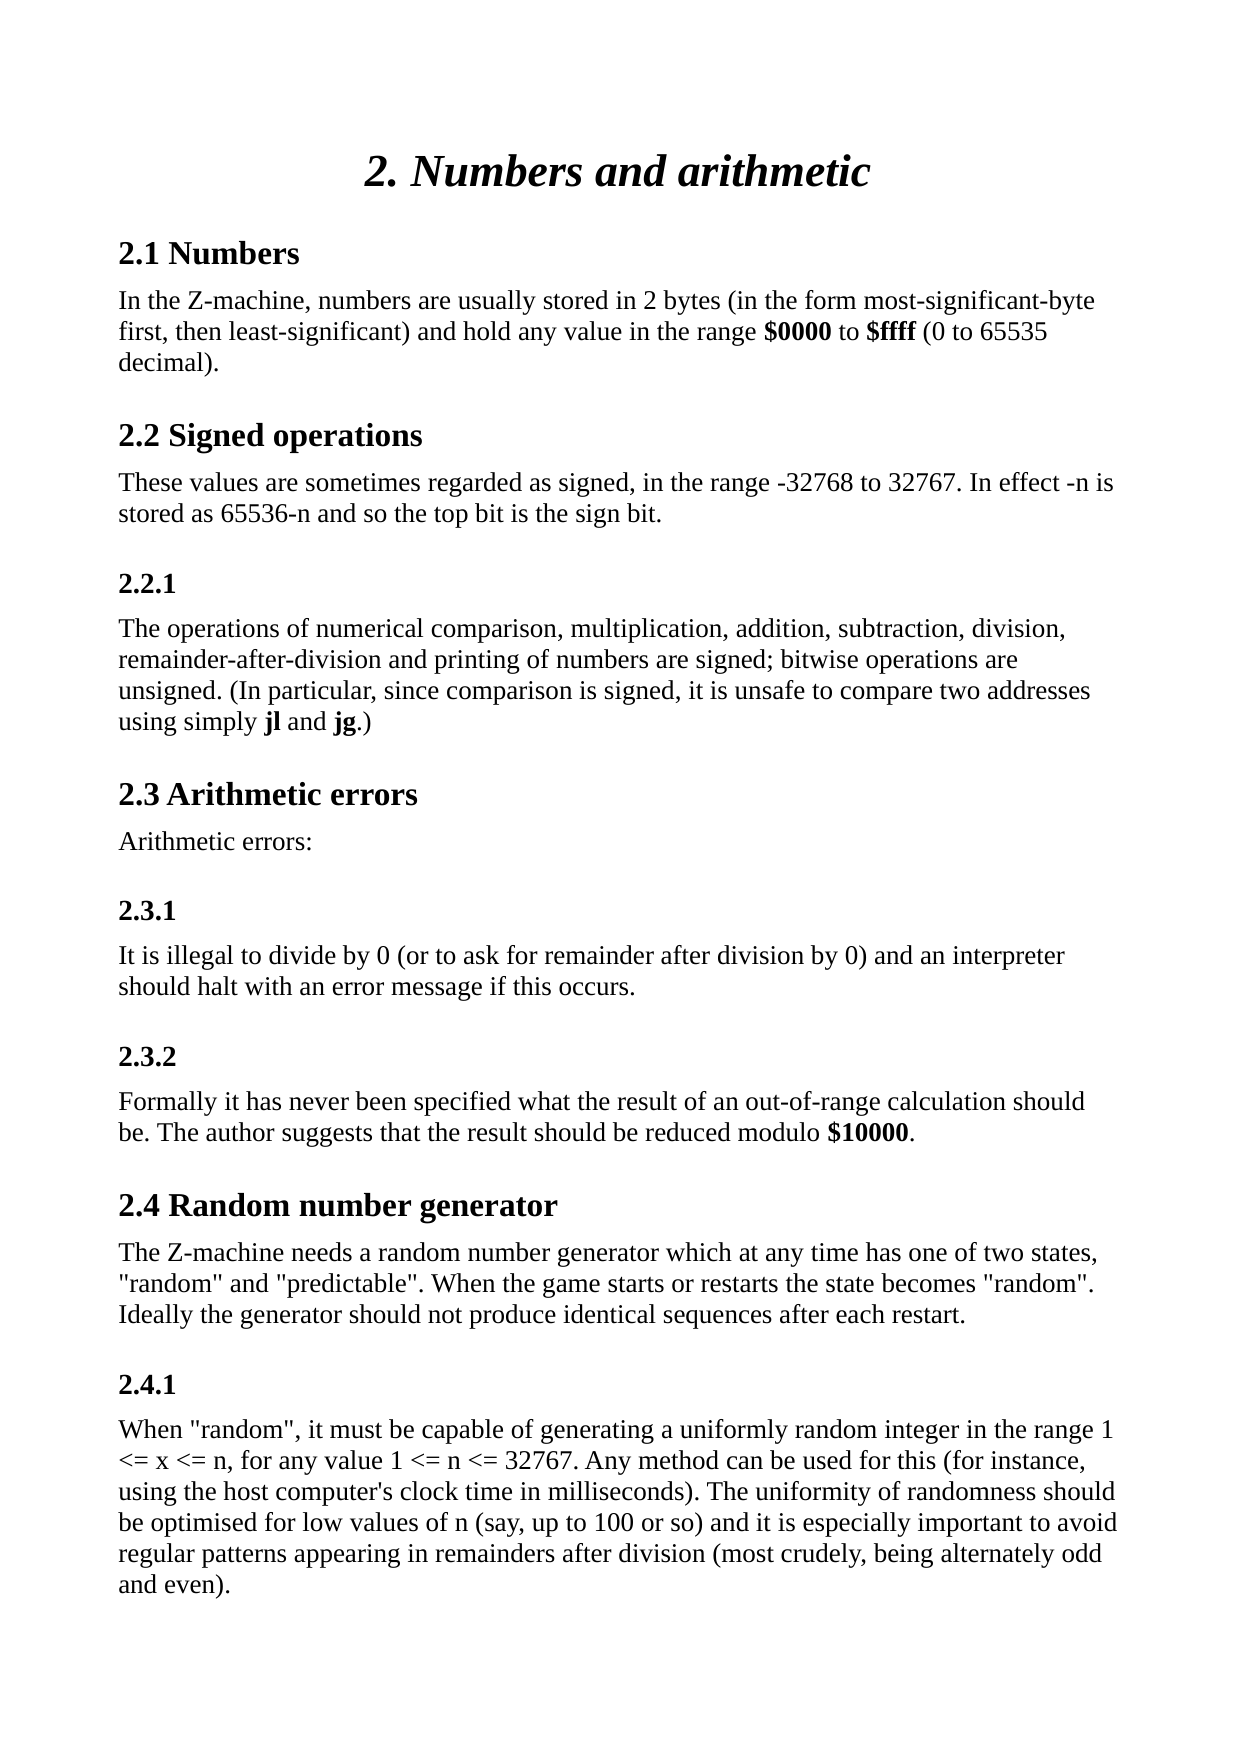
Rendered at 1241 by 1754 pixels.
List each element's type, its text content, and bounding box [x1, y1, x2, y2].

subtitle 2.3.1 [118, 893, 1122, 927]
text It is illegal to divide by 0 (or to ask for remainder after division by 0) and an interpreter should halt with an error message if this occurs. [118, 939, 1122, 1002]
subtitle 2.1 Numbers [118, 233, 1122, 272]
text Arithmetic errors: [118, 825, 1122, 856]
text When "random", it must be capable of generating a uniformly random integer in the range 1 <= x <= n, for any value 1 <= n <= 32767. Any method can be used for this (for instance, using the host computer's clock time in milliseconds). The uniformity of randomness should be optimised for low values of n (say, up to 100 or so) and it is especially important to avoid regular patterns appearing in remainders after division (most crudely, being alternately odd and even). [118, 1413, 1122, 1600]
text In the Z-machine, numbers are usually stored in 2 bytes (in the form most-significant-byte first, then least-significant) and hold any value in the range $0000 to $ffff (0 to 65535 decimal). [118, 284, 1122, 378]
subtitle 2.4.1 [118, 1367, 1122, 1400]
text The operations of numerical comparison, multiplication, addition, subtraction, division, remainder-after-division and printing of numbers are signed; bitwise operations are unsigned. (In particular, since comparison is signed, it is unsafe to compare two addresses using simply jl and jg.) [118, 612, 1122, 736]
subtitle 2.3.2 [118, 1039, 1122, 1073]
text These values are sometimes regarded as signed, in the range -32768 to 32767. In effect -n is stored as 65536-n and so the top bit is the sign bit. [118, 466, 1122, 528]
subtitle 2.2.1 [118, 566, 1122, 599]
subtitle 2.2 Signed operations [118, 415, 1122, 453]
subtitle 2.3 Arithmetic errors [118, 774, 1122, 812]
subtitle 2. Numbers and arithmetic [118, 143, 1122, 196]
text Formally it has never been specified what the result of an out-of-range calculation should be. The author suggests that the result should be reduced modulo $10000. [118, 1085, 1122, 1147]
text The Z-machine needs a random number generator which at any time has one of two states, "random" and "predictable". When the game starts or restarts the state becomes "random". Ideally the generator should not produce identical sequences after each restart. [118, 1236, 1122, 1329]
subtitle 2.4 Random number generator [118, 1185, 1122, 1223]
